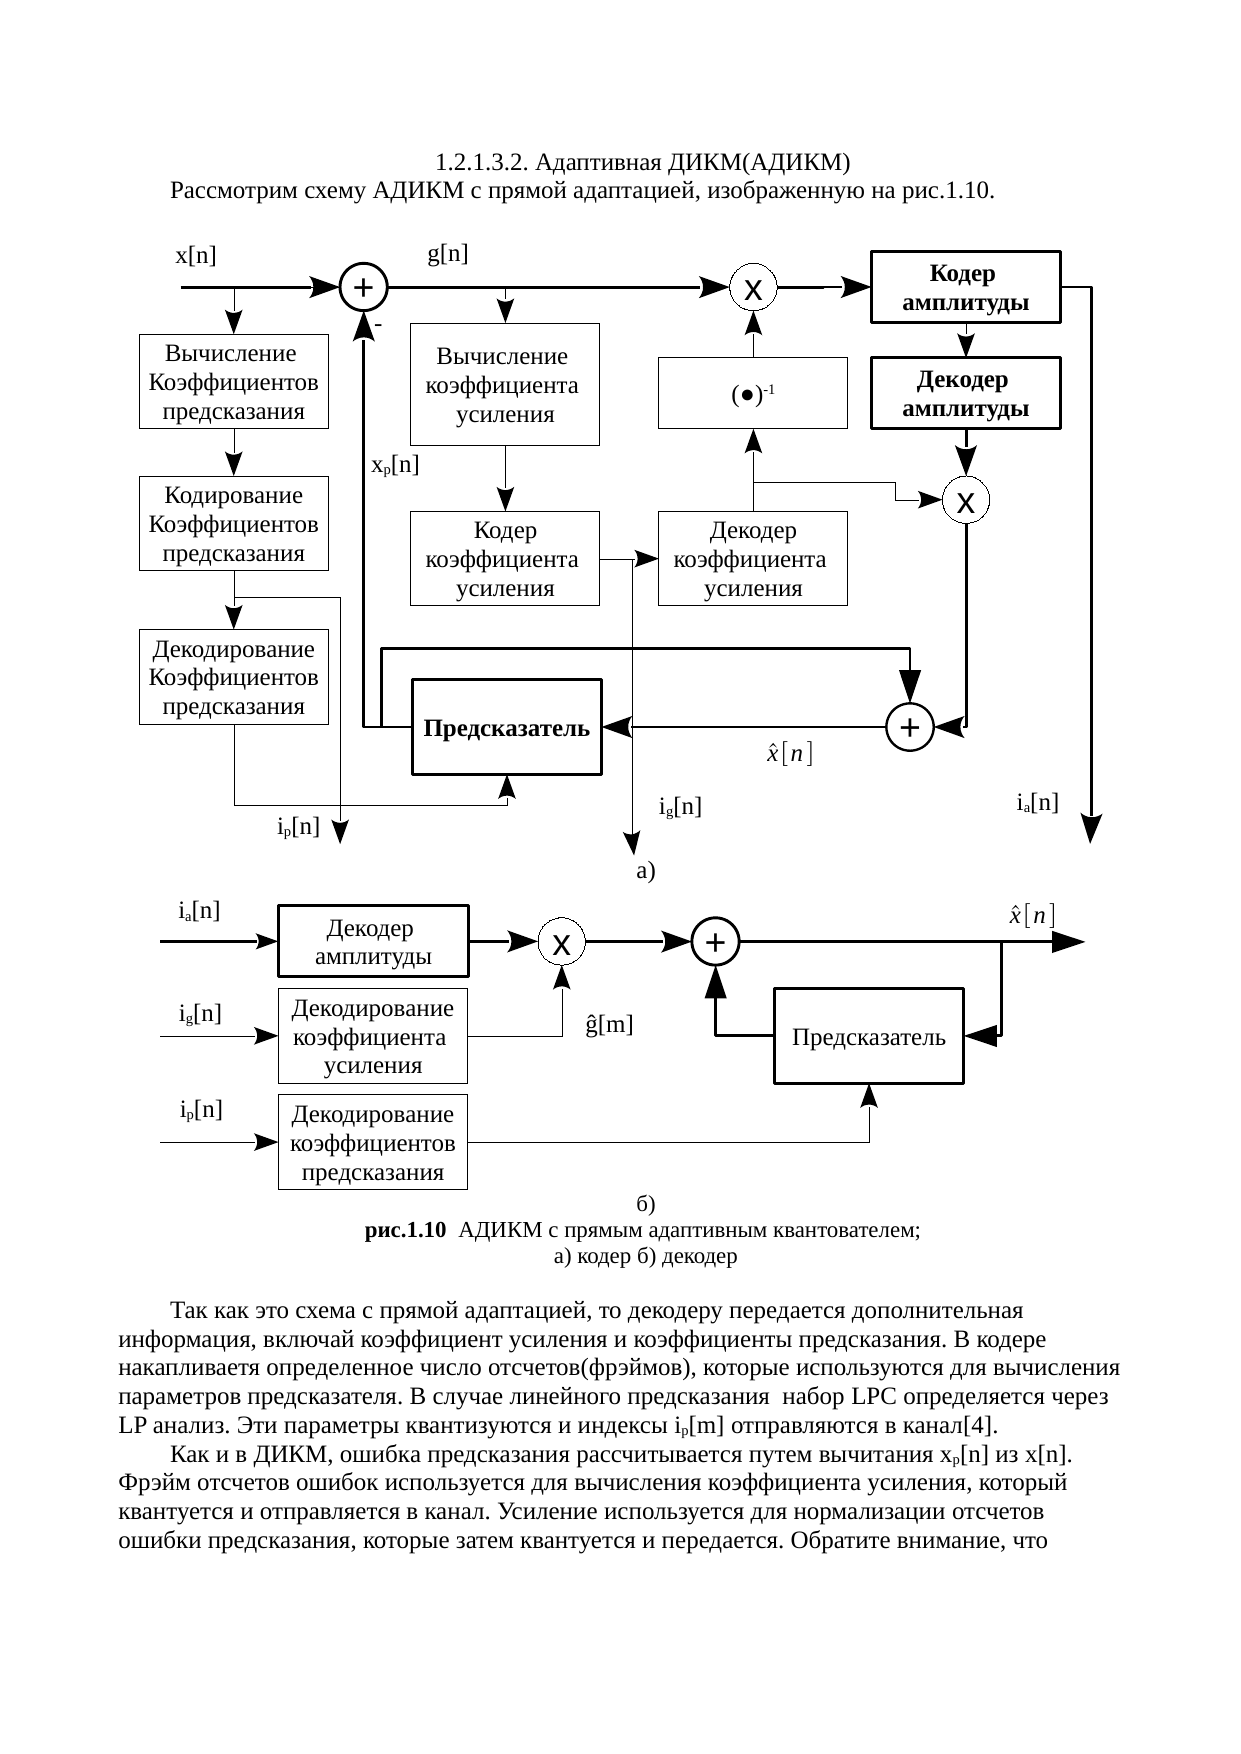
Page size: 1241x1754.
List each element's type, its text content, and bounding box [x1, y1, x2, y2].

text а) [118, 204, 1122, 884]
text Как и в ДИКМ, ошибка предсказания рассчитывается путем вычитания хp[n] из х[n]. Фрэйм отсчетов ошибок используется для вычисления коэффициента усиления, который квантуется и отправляется в канал. Усиление используется для нормализации отсчетов ошибки предсказания, которые затем квантуется и передается. Обратите внимание, что [118, 1439, 1122, 1554]
text 1.2.1.3.2. Адаптивная ДИКМ(АДИКМ) [118, 147, 1122, 176]
text б) [118, 884, 1122, 1216]
text а) кодер б) декодер [118, 1242, 1122, 1269]
text рис.1.10 АДИКМ с прямым адаптивным квантователем; [118, 1216, 1122, 1242]
text Так как это схема с прямой адаптацией, то декодеру передается дополнительная информация, включай коэффициент усиления и коэффициенты предсказания. В кодере накапливаетя определенное число отсчетов(фрэймов), которые используются для вычисления параметров предсказателя. В случае линейного предсказания набор LPC определяется через LP анализ. Эти параметры квантизуются и индексы ip[m] отправляются в канал[4]. [118, 1295, 1122, 1439]
text Рассмотрим схему АДИКМ с прямой адаптацией, изображенную на рис.1.10. [118, 176, 1122, 204]
